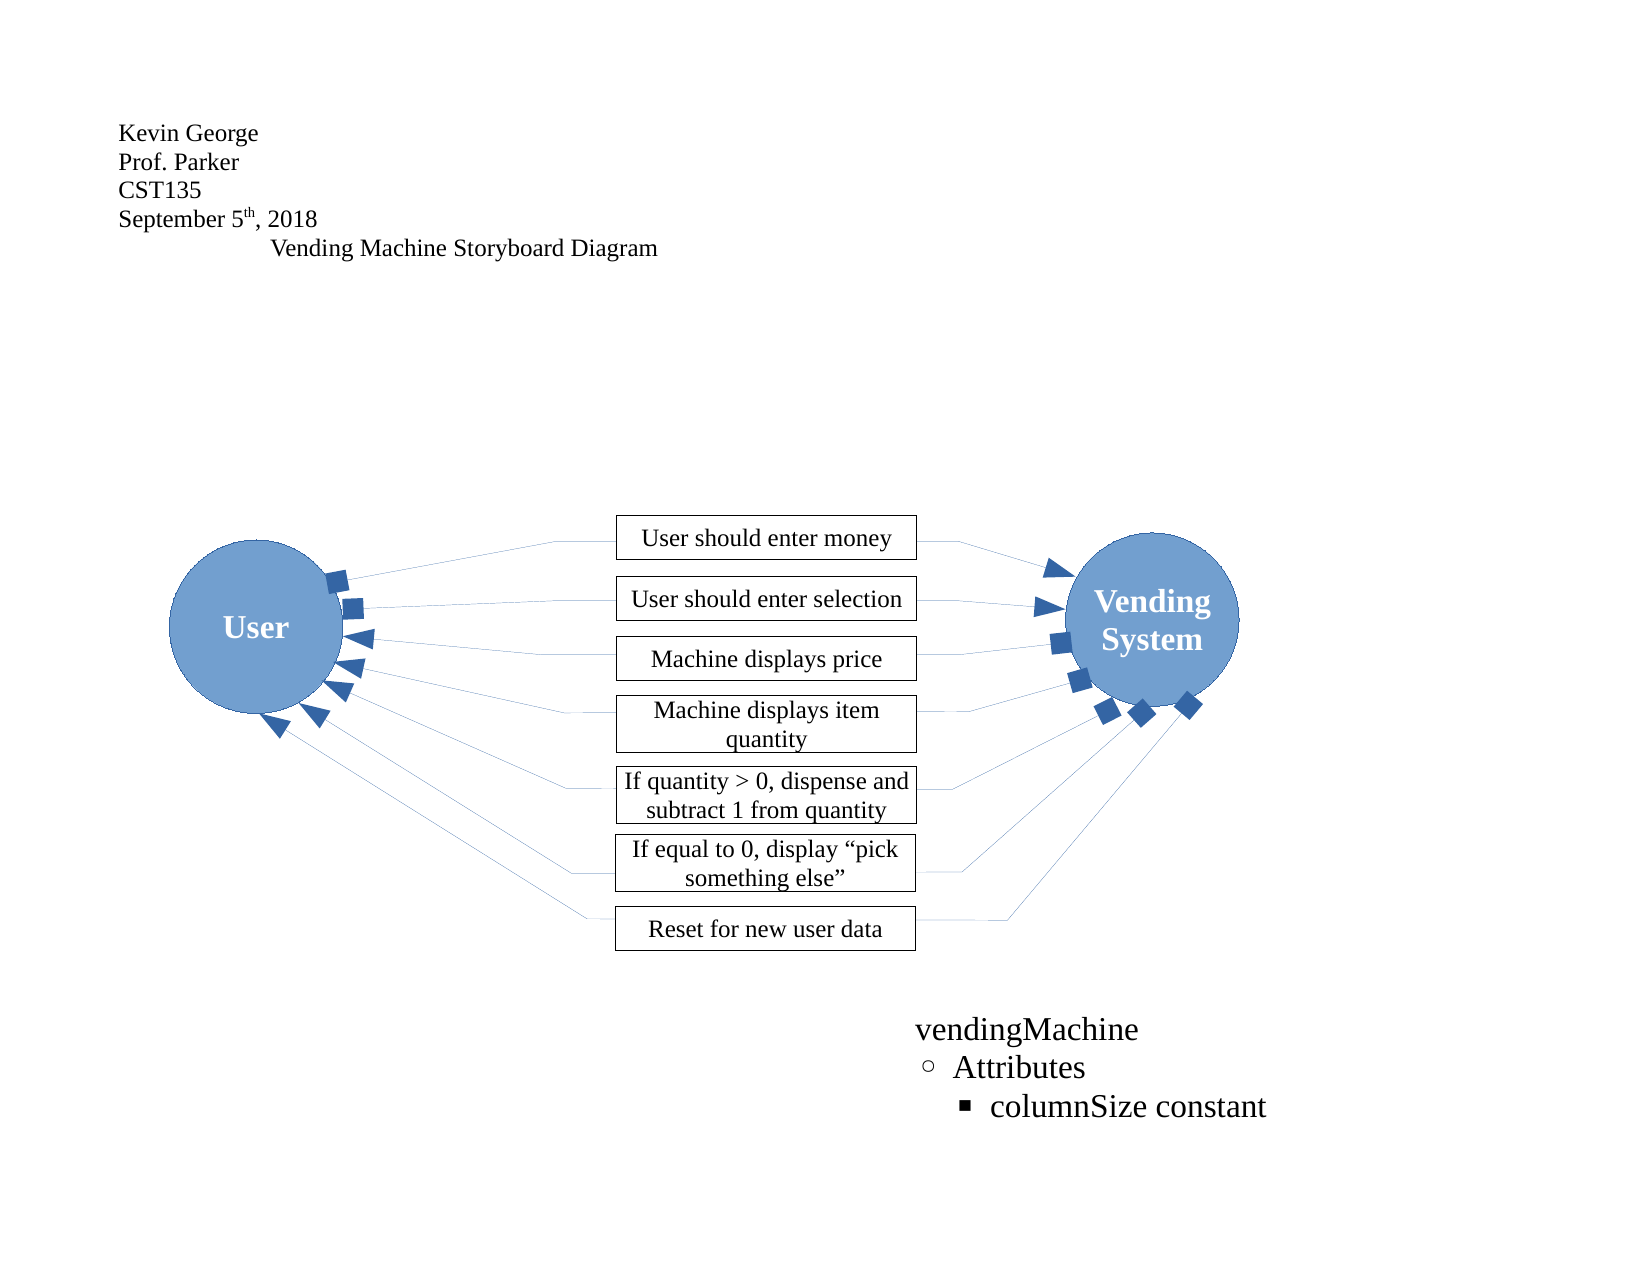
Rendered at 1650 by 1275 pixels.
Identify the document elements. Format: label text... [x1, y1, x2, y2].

text Kevin George [118, 118, 810, 147]
list vendingMachine [877, 1009, 1532, 1048]
text CST135 [118, 176, 810, 204]
text September 5th, 2018 [118, 204, 810, 233]
list columnSize constant [952, 1086, 1532, 1124]
list Attributes [915, 1048, 1532, 1086]
text Vending Machine Storyboard Diagram [118, 233, 810, 262]
text Prof. Parker [118, 147, 810, 176]
